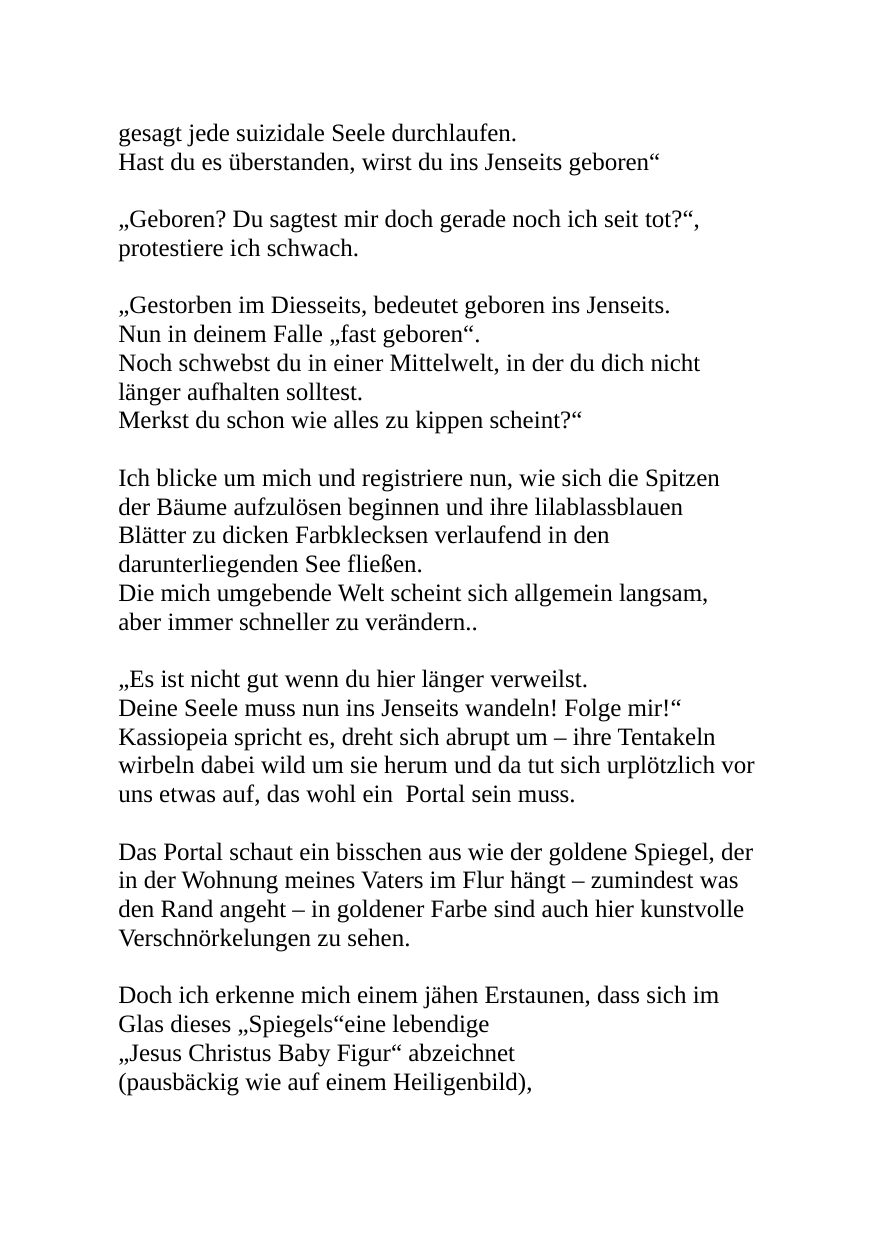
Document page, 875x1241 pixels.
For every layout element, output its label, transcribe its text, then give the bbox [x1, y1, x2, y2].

text „Es ist nicht gut wenn du hier länger verweilst. [118, 664, 756, 693]
text Das Portal schaut ein bisschen aus wie der goldene Spiegel, der in der Wohnung meines Vaters im Flur hängt – zumindest was den Rand angeht – in goldener Farbe sind auch hier kunstvolle Verschnörkelungen zu sehen. [118, 837, 756, 952]
text Nun in deinem Falle „fast geboren“. [118, 319, 756, 348]
text Deine Seele muss nun ins Jenseits wandeln! Folge mir!“ [118, 693, 756, 722]
text Doch ich erkenne mich einem jähen Erstaunen, dass sich im Glas dieses „Spiegels“eine lebendige [118, 981, 756, 1038]
text Noch schwebst du in einer Mittelwelt, in der du dich nicht länger aufhalten solltest. [118, 348, 756, 406]
text Ich blicke um mich und registriere nun, wie sich die Spitzen der Bäume aufzulösen beginnen und ihre lilablassblauen Blätter zu dicken Farbklecksen verlaufend in den darunterliegenden See fließen. [118, 463, 756, 578]
text „Jesus Christus Baby Figur“ abzeichnet [118, 1038, 756, 1067]
text Merkst du schon wie alles zu kippen scheint?“ [118, 406, 756, 434]
text gesagt jede suizidale Seele durchlaufen. [118, 118, 756, 147]
text (pausbäckig wie auf einem Heiligenbild), [118, 1067, 756, 1096]
text „Geboren? Du sagtest mir doch gerade noch ich seit tot?“, protestiere ich schwach. [118, 204, 756, 262]
text Hast du es überstanden, wirst du ins Jenseits geboren“ [118, 147, 756, 176]
text Die mich umgebende Welt scheint sich allgemein langsam, aber immer schneller zu verändern.. [118, 578, 756, 636]
text Kassiopeia spricht es, dreht sich abrupt um – ihre Tentakeln wirbeln dabei wild um sie herum und da tut sich urplötzlich vor uns etwas auf, das wohl ein Portal sein muss. [118, 722, 756, 808]
text „Gestorben im Diesseits, bedeutet geboren ins Jenseits. [118, 291, 756, 319]
